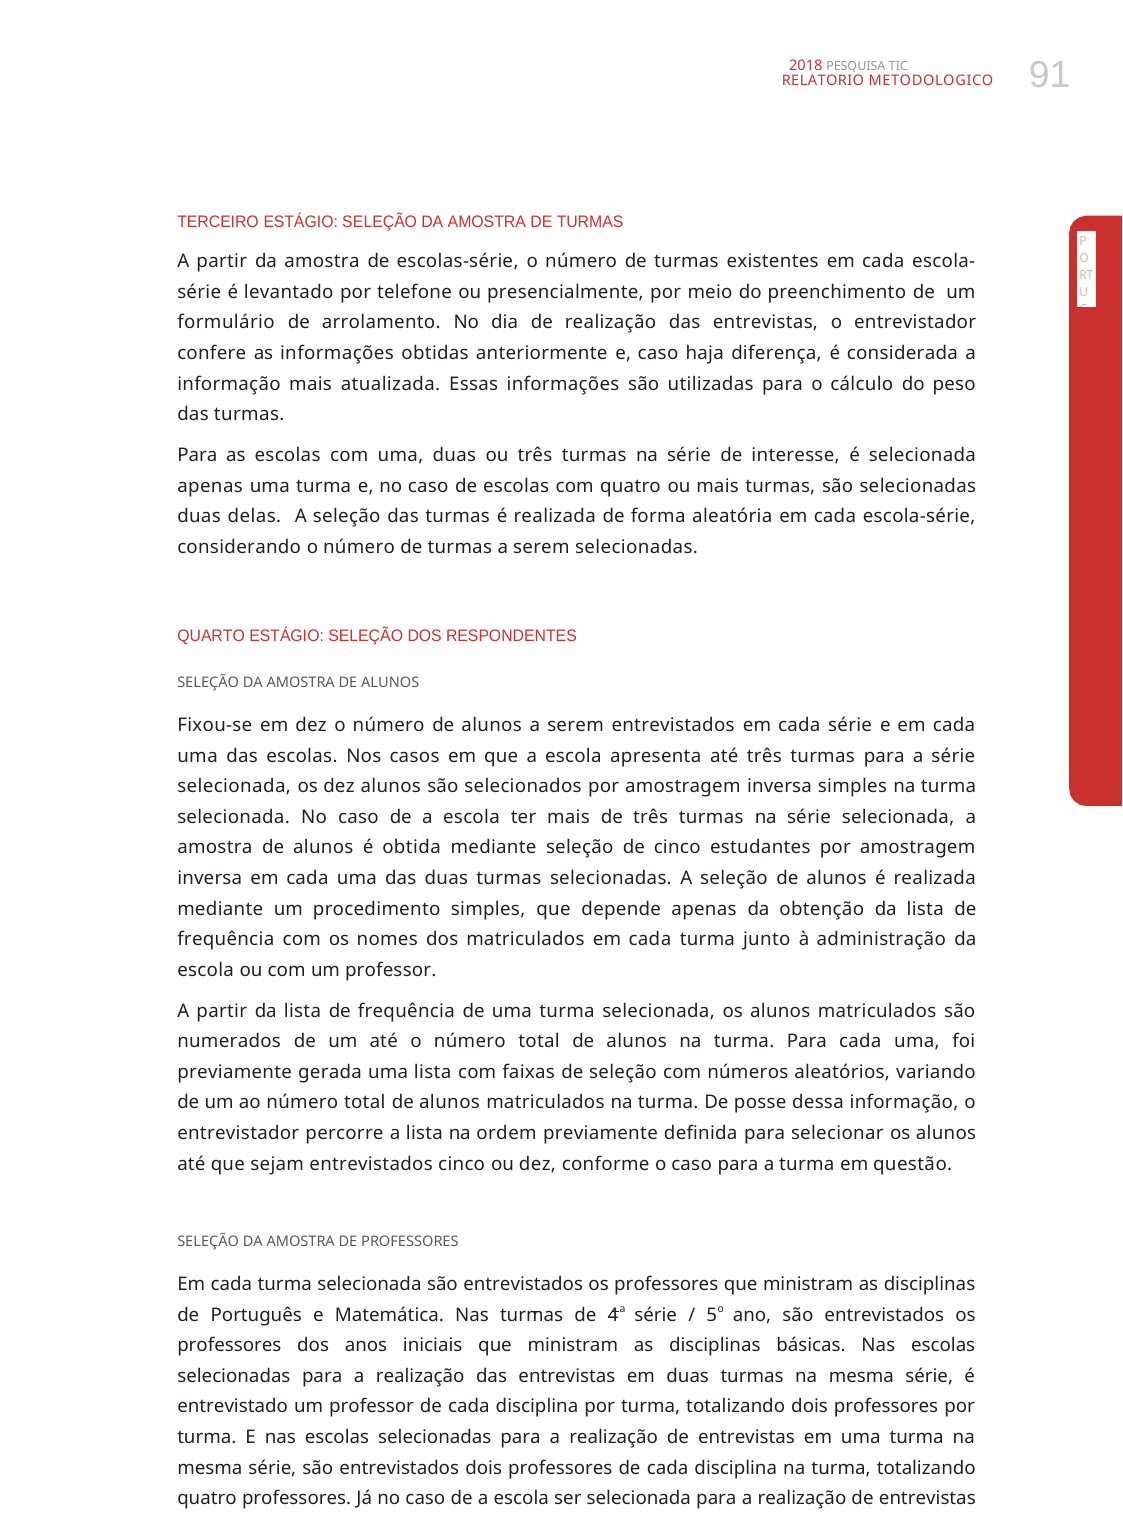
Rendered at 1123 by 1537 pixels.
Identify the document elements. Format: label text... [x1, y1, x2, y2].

text SELEÇÃO DA AMOSTRA DE ALUNOS [177, 672, 1069, 692]
text Fixou-se em dez o número de alunos a serem entrevistados em cada série e em cada uma das escolas. Nos casos em que a escola apresenta até três turmas para a série selecionada, os dez alunos são selecionados por amostragem inversa simples na turma selecionada. No caso de a escola ter mais de três turmas na série selecionada, a amostra de alunos é obtida mediante seleção de cinco estudantes por amostragem inversa em cada uma das duas turmas selecionadas. A seleção de alunos é realizada mediante um procedimento simples, que depende apenas da obtenção da lista de frequência com os nomes dos matriculados em cada turma junto à administração da escola ou com um professor. [177, 711, 976, 982]
text QUARTO ESTÁGIO: SELEÇÃO DOS RESPONDENTES [177, 626, 1069, 645]
text A partir da amostra de escolas-série, o número de turmas existentes em cada escola-série é levantado por telefone ou presencialmente, por meio do preenchimento de um formulário de arrolamento. No dia de realização das entrevistas, o entrevistador confere as informações obtidas anteriormente e, caso haja diferença, é considerada a informação mais atualizada. Essas informações são utilizadas para o cálculo do peso das turmas. [177, 247, 976, 426]
text Para as escolas com uma, duas ou três turmas na série de interesse, é selecionada apenas uma turma e, no caso de escolas com quatro ou mais turmas, são selecionadas duas delas. A seleção das turmas é realizada de forma aleatória em cada escola-série, considerando o número de turmas a serem selecionadas. [177, 441, 976, 559]
text SELEÇÃO DA AMOSTRA DE PROFESSORES [177, 1231, 1123, 1251]
text PORTUGUÊS [1079, 232, 1096, 307]
text TERCEIRO ESTÁGIO: SELEÇÃO DA AMOSTRA DE TURMAS [177, 212, 1123, 231]
text A partir da lista de frequência de uma turma selecionada, os alunos matriculados são numerados de um até o número total de alunos na turma. Para cada uma, foi previamente gerada uma lista com faixas de seleção com números aleatórios, variando de um ao número total de alunos matriculados na turma. De posse dessa informação, o entrevistador percorre a lista na ordem previamente definida para selecionar os alunos até que sejam entrevistados cinco ou dez, conforme o caso para a turma em questão. [177, 997, 976, 1176]
text Em cada turma selecionada são entrevistados os professores que ministram as disciplinas de Português e Matemática. Nas turmas de 4a série / 5o ano, são entrevistados os professores dos anos iniciais que ministram as disciplinas básicas. Nas escolas selecionadas para a realização das entrevistas em duas turmas na mesma série, é entrevistado um professor de cada disciplina por turma, totalizando dois professores por turma. E nas escolas selecionadas para a realização de entrevistas em uma turma na mesma série, são entrevistados dois professores de cada disciplina na turma, totalizando quatro professores. Já no caso de a escola ser selecionada para a realização de entrevistas [177, 1270, 976, 1510]
